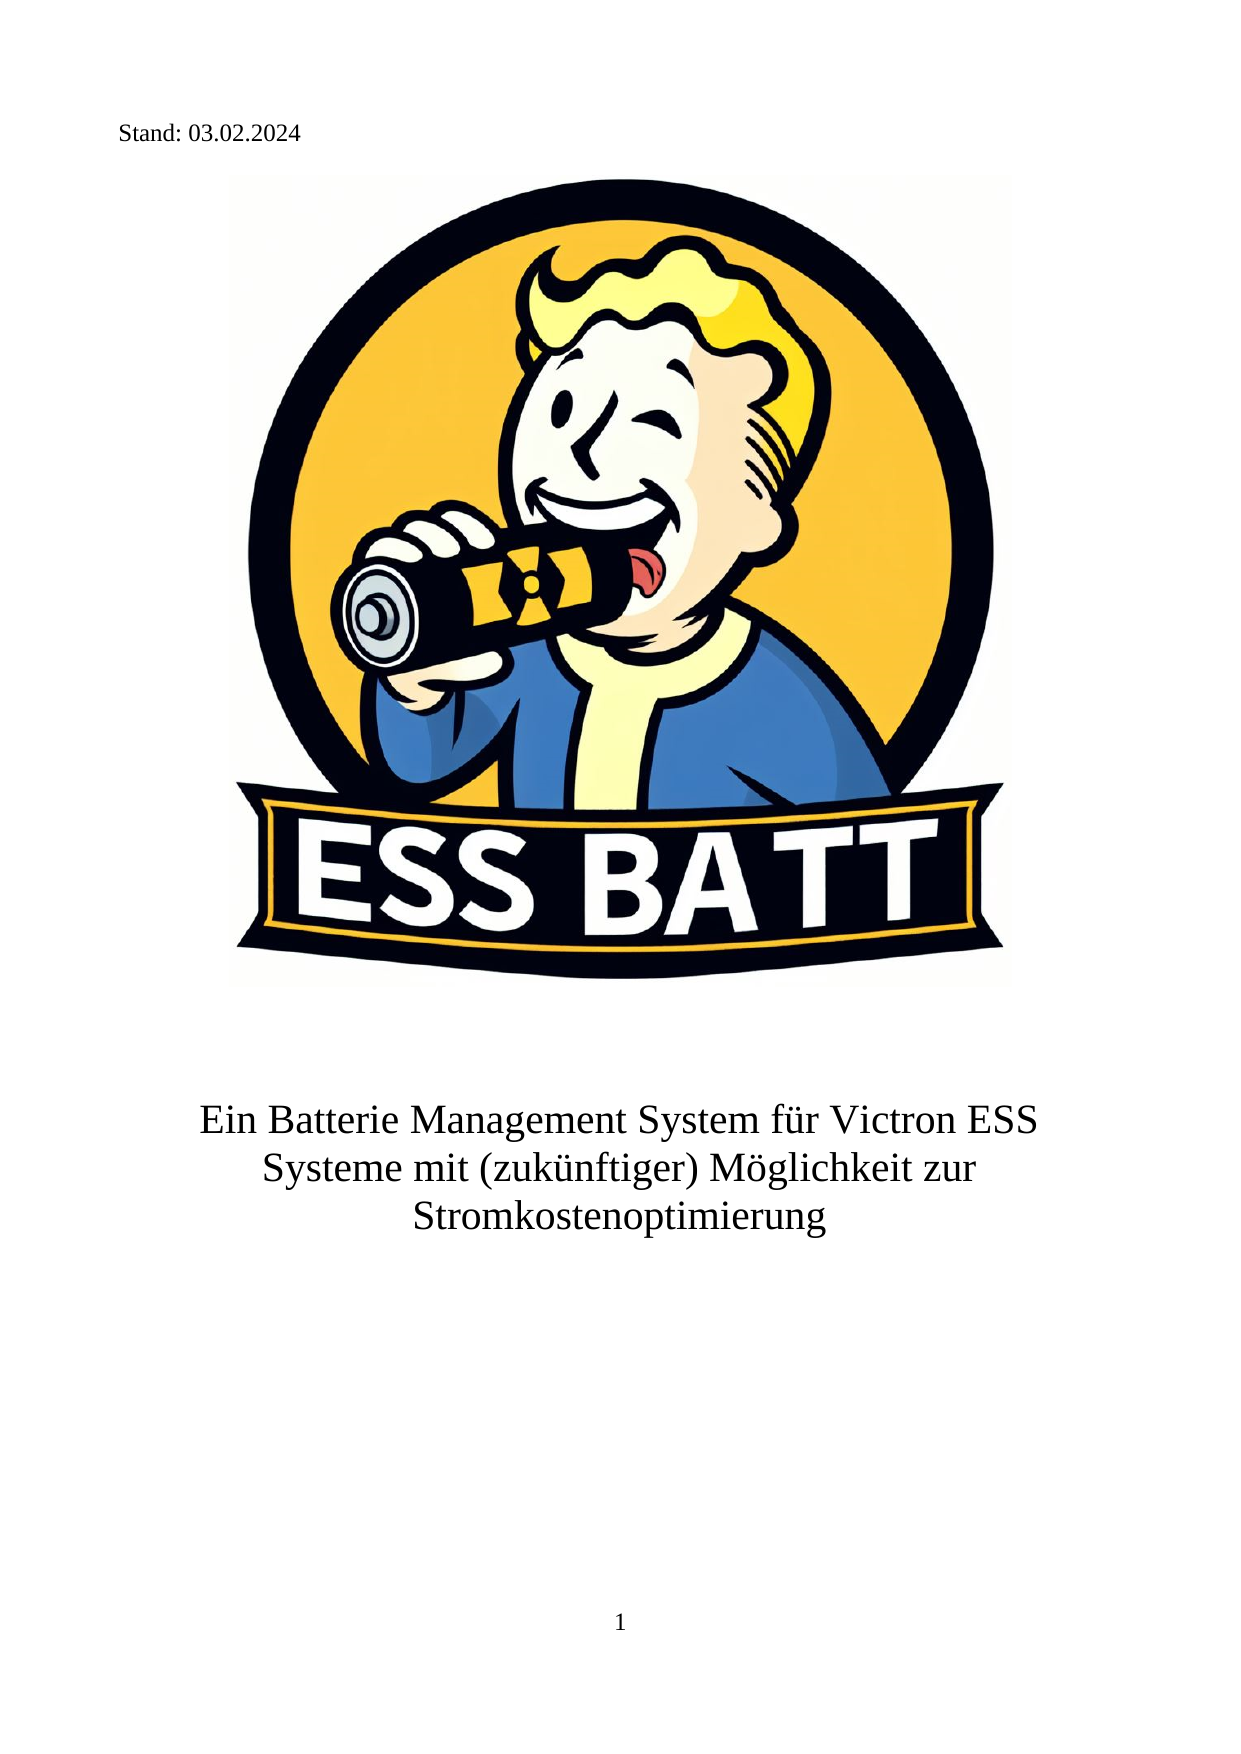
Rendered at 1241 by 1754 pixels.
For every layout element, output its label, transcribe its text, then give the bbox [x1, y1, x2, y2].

text Stand: 03.02.2024 [118, 118, 1122, 147]
picture [228, 175, 1012, 987]
